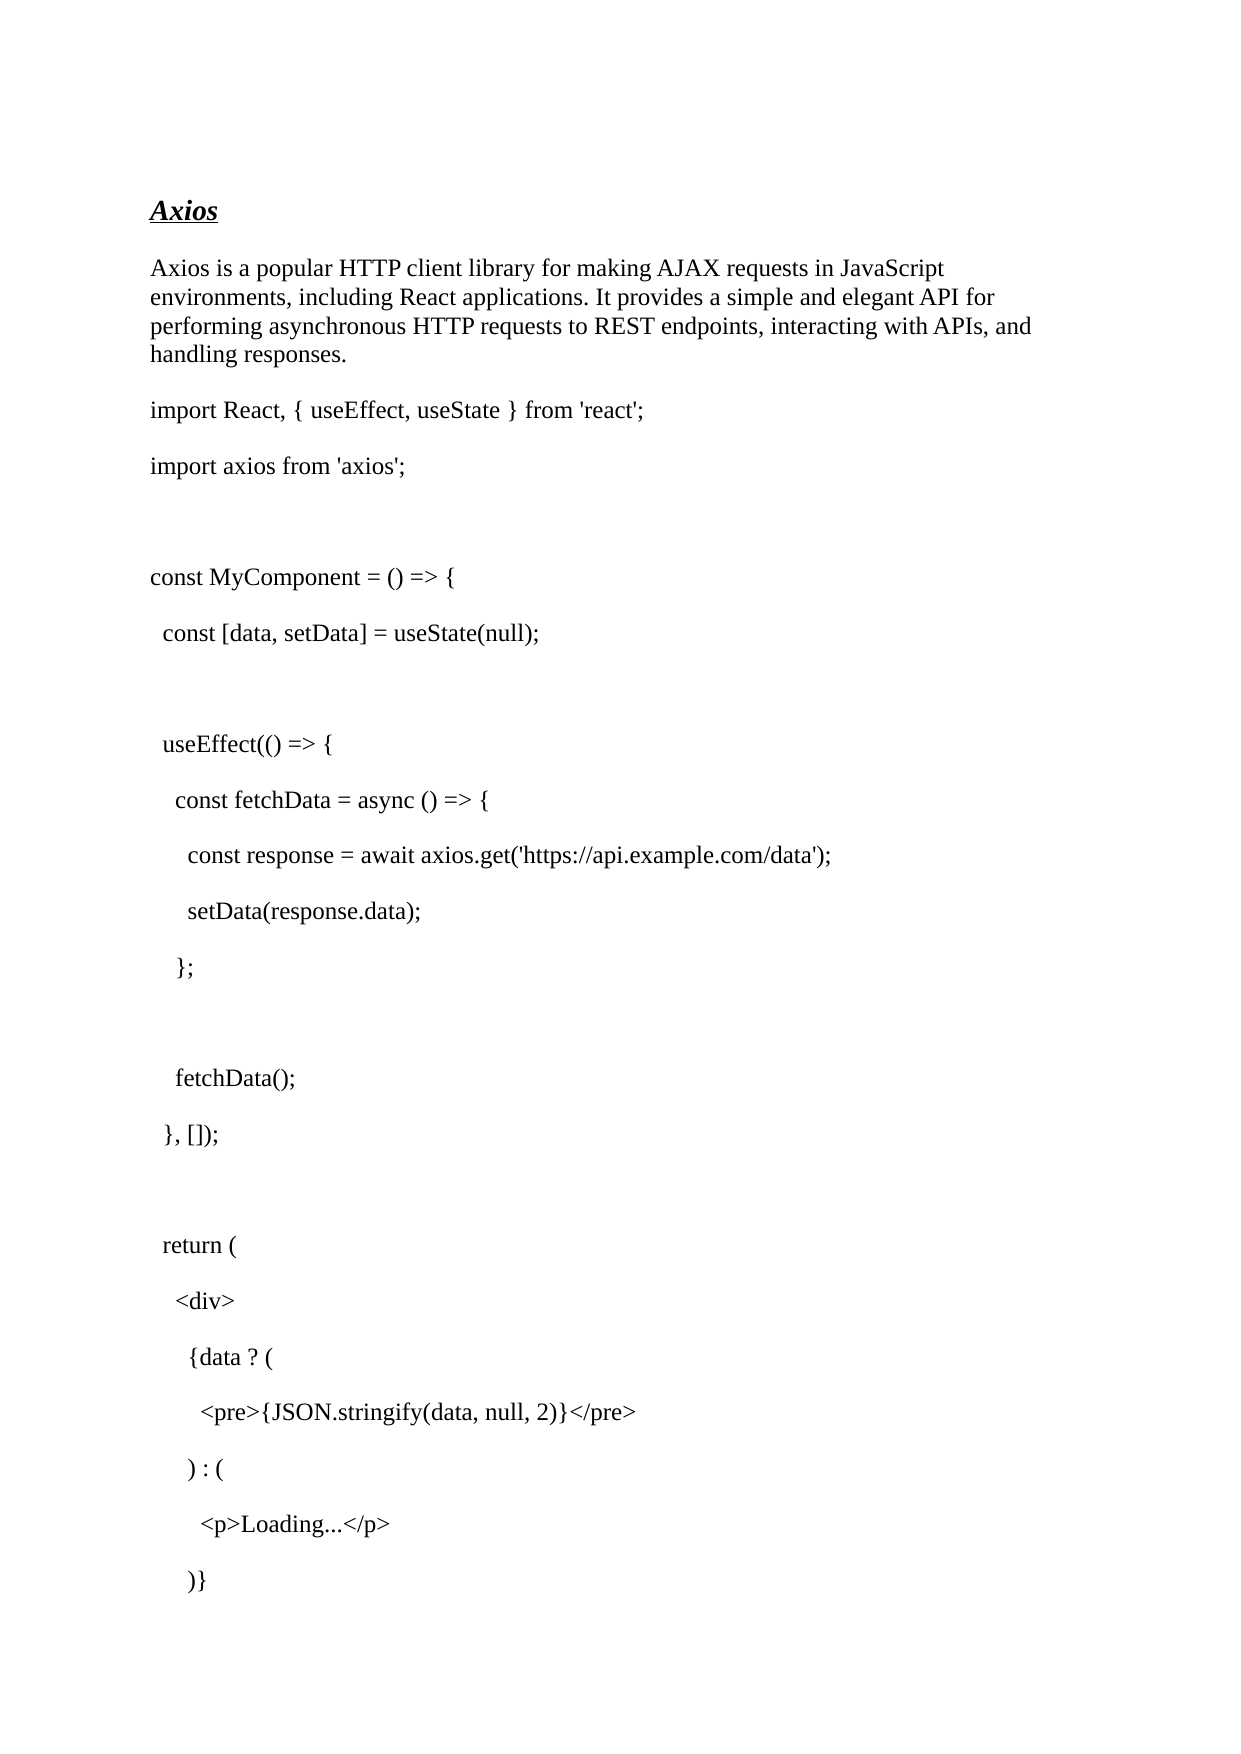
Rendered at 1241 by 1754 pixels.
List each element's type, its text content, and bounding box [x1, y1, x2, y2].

text const [data, setData] = useState(null); [150, 618, 1090, 647]
text import axios from 'axios'; [150, 451, 1090, 480]
text {data ? ( [150, 1342, 1090, 1370]
text <pre>{JSON.stringify(data, null, 2)}</pre> [150, 1397, 1090, 1426]
text <div> [150, 1286, 1090, 1314]
text setData(response.data); [150, 896, 1090, 925]
text useEffect(() => { [150, 729, 1090, 758]
text ) : ( [150, 1453, 1090, 1482]
text Axios is a popular HTTP client library for making AJAX requests in JavaScript environments, including React applications. It provides a simple and elegant API for performing asynchronous HTTP requests to REST endpoints, interacting with APIs, and handling responses. [150, 253, 1090, 368]
text )} [150, 1565, 1090, 1594]
text Axios [150, 193, 1090, 226]
text const response = await axios.get('https://api.example.com/data'); [150, 841, 1090, 869]
text fetchData(); [150, 1063, 1090, 1092]
text import React, { useEffect, useState } from 'react'; [150, 395, 1090, 424]
text }, []); [150, 1119, 1090, 1148]
text const MyComponent = () => { [150, 562, 1090, 591]
text return ( [150, 1230, 1090, 1259]
text }; [150, 952, 1090, 981]
text <p>Loading...</p> [150, 1509, 1090, 1538]
text const fetchData = async () => { [150, 785, 1090, 813]
